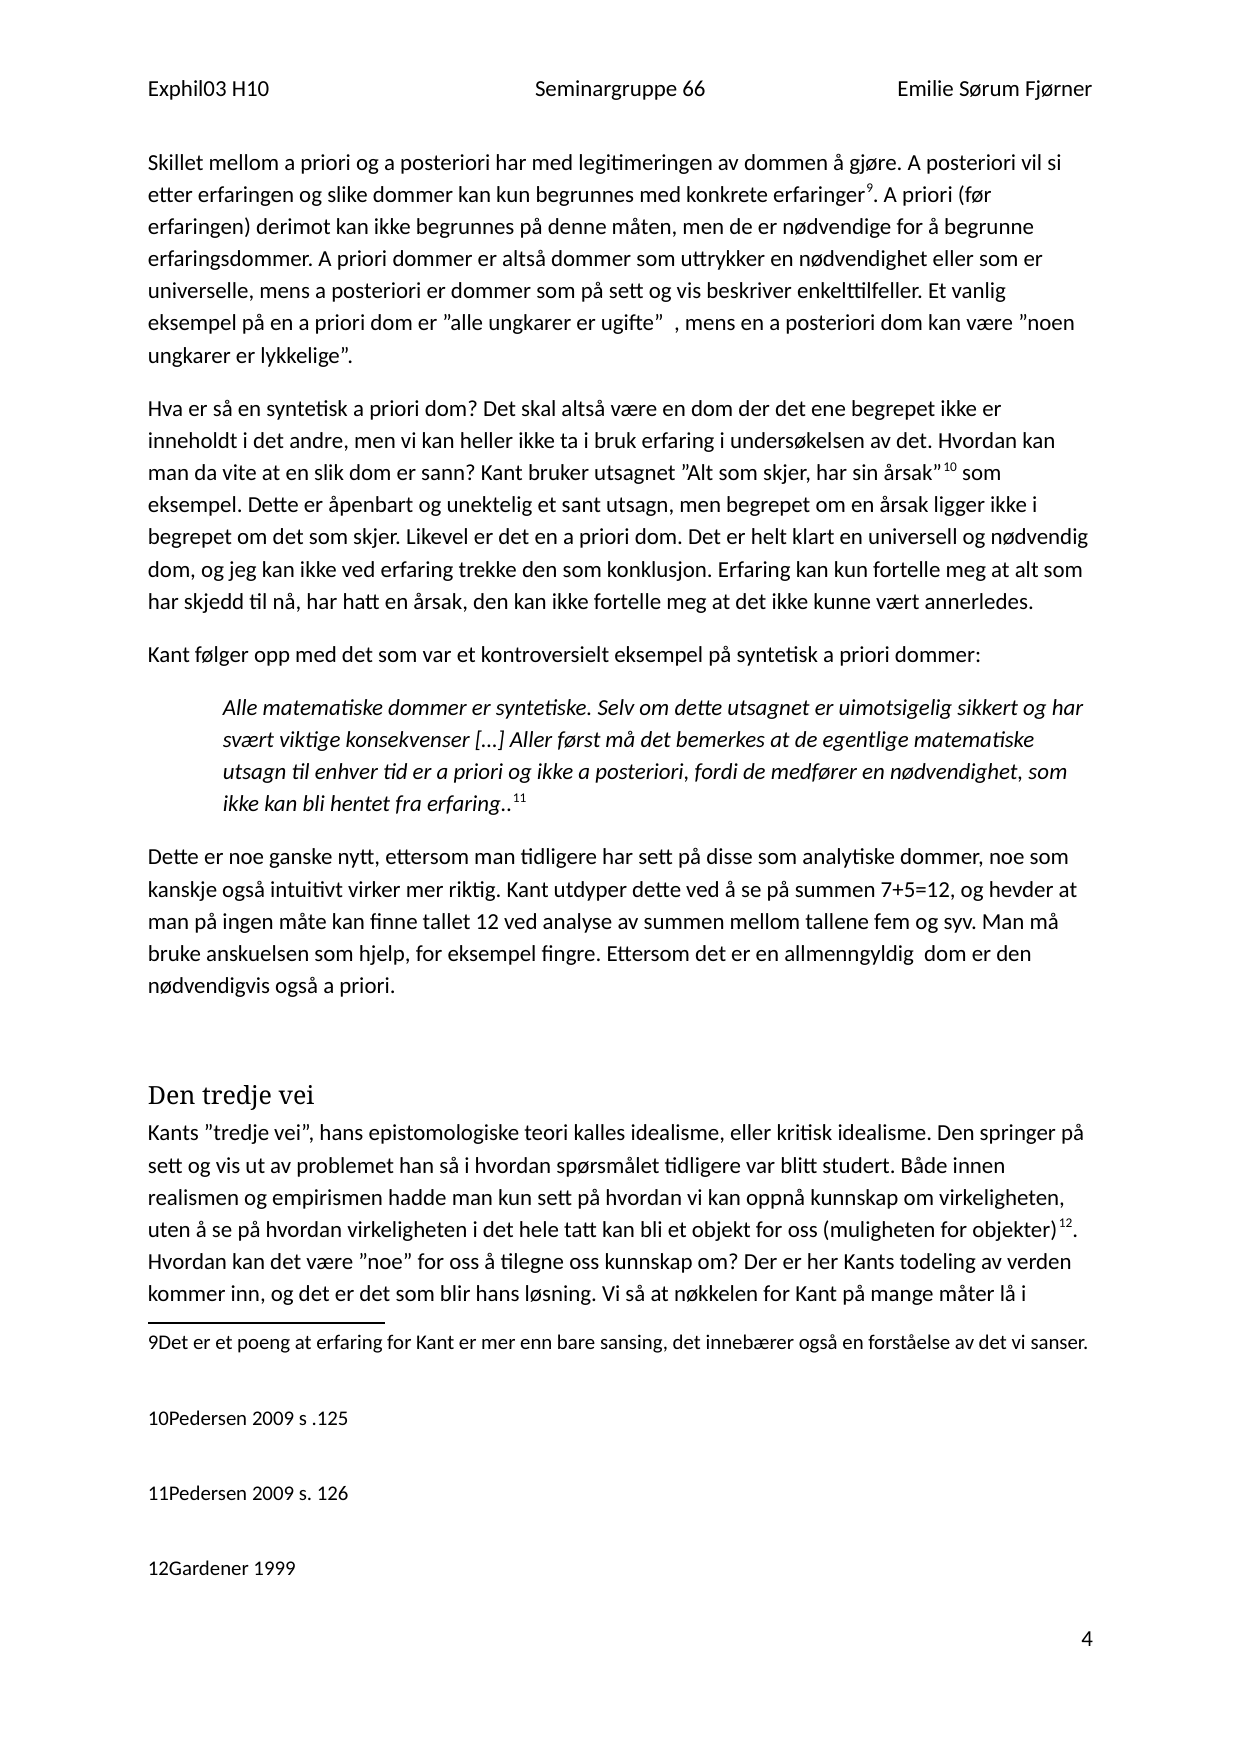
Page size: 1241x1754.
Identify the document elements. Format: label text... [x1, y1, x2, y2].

text Gardener 1999 [148, 1556, 1093, 1581]
text Det er et poeng at erfaring for Kant er mer enn bare sansing, det innebærer også en forståelse av det vi sanser. [148, 1329, 1093, 1355]
text Skillet mellom a priori og a posteriori har med legitimeringen av dommen å gjøre. A posteriori vil si etter erfaringen og slike dommer kan kun begrunnes med konkrete erfaringer. A priori (før erfaringen) derimot kan ikke begrunnes på denne måten, men de er nødvendige for å begrunne erfaringsdommer. A priori dommer er altså dommer som uttrykker en nødvendighet eller som er universelle, mens a posteriori er dommer som på sett og vis beskriver enkelttilfeller. Et vanlig eksempel på en a priori dom er ”alle ungkarer er ugifte” , mens en a posteriori dom kan være ”noen ungkarer er lykkelige”. [148, 148, 1093, 369]
text Dette er noe ganske nytt, ettersom man tidligere har sett på disse som analytiske dommer, noe som kanskje også intuitivt virker mer riktig. Kant utdyper dette ved å se på summen 7+5=12, og hevder at man på ingen måte kan finne tallet 12 ved analyse av summen mellom tallene fem og syv. Man må bruke anskuelsen som hjelp, for eksempel fingre. Ettersom det er en allmenngyldig dom er den nødvendigvis også a priori. [148, 842, 1093, 999]
text Pedersen 2009 s .125 [148, 1405, 1093, 1430]
list Alle matematiske dommer er syntetiske. Selv om dette utsagnet er uimotsigelig sikkert og har svært viktige konsekvenser […] Aller først må det bemerkes at de egentlige matematiske utsagn til enhver tid er a priori og ikke a posteriori, fordi de medfører en nødvendighet, som ikke kan bli hentet fra erfaring.. [223, 693, 1093, 817]
text Kant følger opp med det som var et kontroversielt eksempel på syntetisk a priori dommer: [148, 640, 1093, 668]
text Pedersen 2009 s. 126 [148, 1480, 1093, 1506]
text Hva er så en syntetisk a priori dom? Det skal altså være en dom der det ene begrepet ikke er inneholdt i det andre, men vi kan heller ikke ta i bruk erfaring i undersøkelsen av det. Hvordan kan man da vite at en slik dom er sann? Kant bruker utsagnet ”Alt som skjer, har sin årsak” som eksempel. Dette er åpenbart og unektelig et sant utsagn, men begrepet om en årsak ligger ikke i begrepet om det som skjer. Likevel er det en a priori dom. Det er helt klart en universell og nødvendig dom, og jeg kan ikke ved erfaring trekke den som konklusjon. Erfaring kan kun fortelle meg at alt som har skjedd til nå, har hatt en årsak, den kan ikke fortelle meg at det ikke kunne vært annerledes. [148, 394, 1093, 615]
text Kants ”tredje vei”, hans epistomologiske teori kalles idealisme, eller kritisk idealisme. Den springer på sett og vis ut av problemet han så i hvordan spørsmålet tidligere var blitt studert. Både innen realismen og empirismen hadde man kun sett på hvordan vi kan oppnå kunnskap om virkeligheten, uten å se på hvordan virkeligheten i det hele tatt kan bli et objekt for oss (muligheten for objekter). Hvordan kan det være ”noe” for oss å tilegne oss kunnskap om? Der er her Kants todeling av verden kommer inn, og det er det som blir hans løsning. Vi så at nøkkelen for Kant på mange måter lå i [148, 1118, 1093, 1307]
subtitle Den tredje vei [148, 1077, 1093, 1111]
